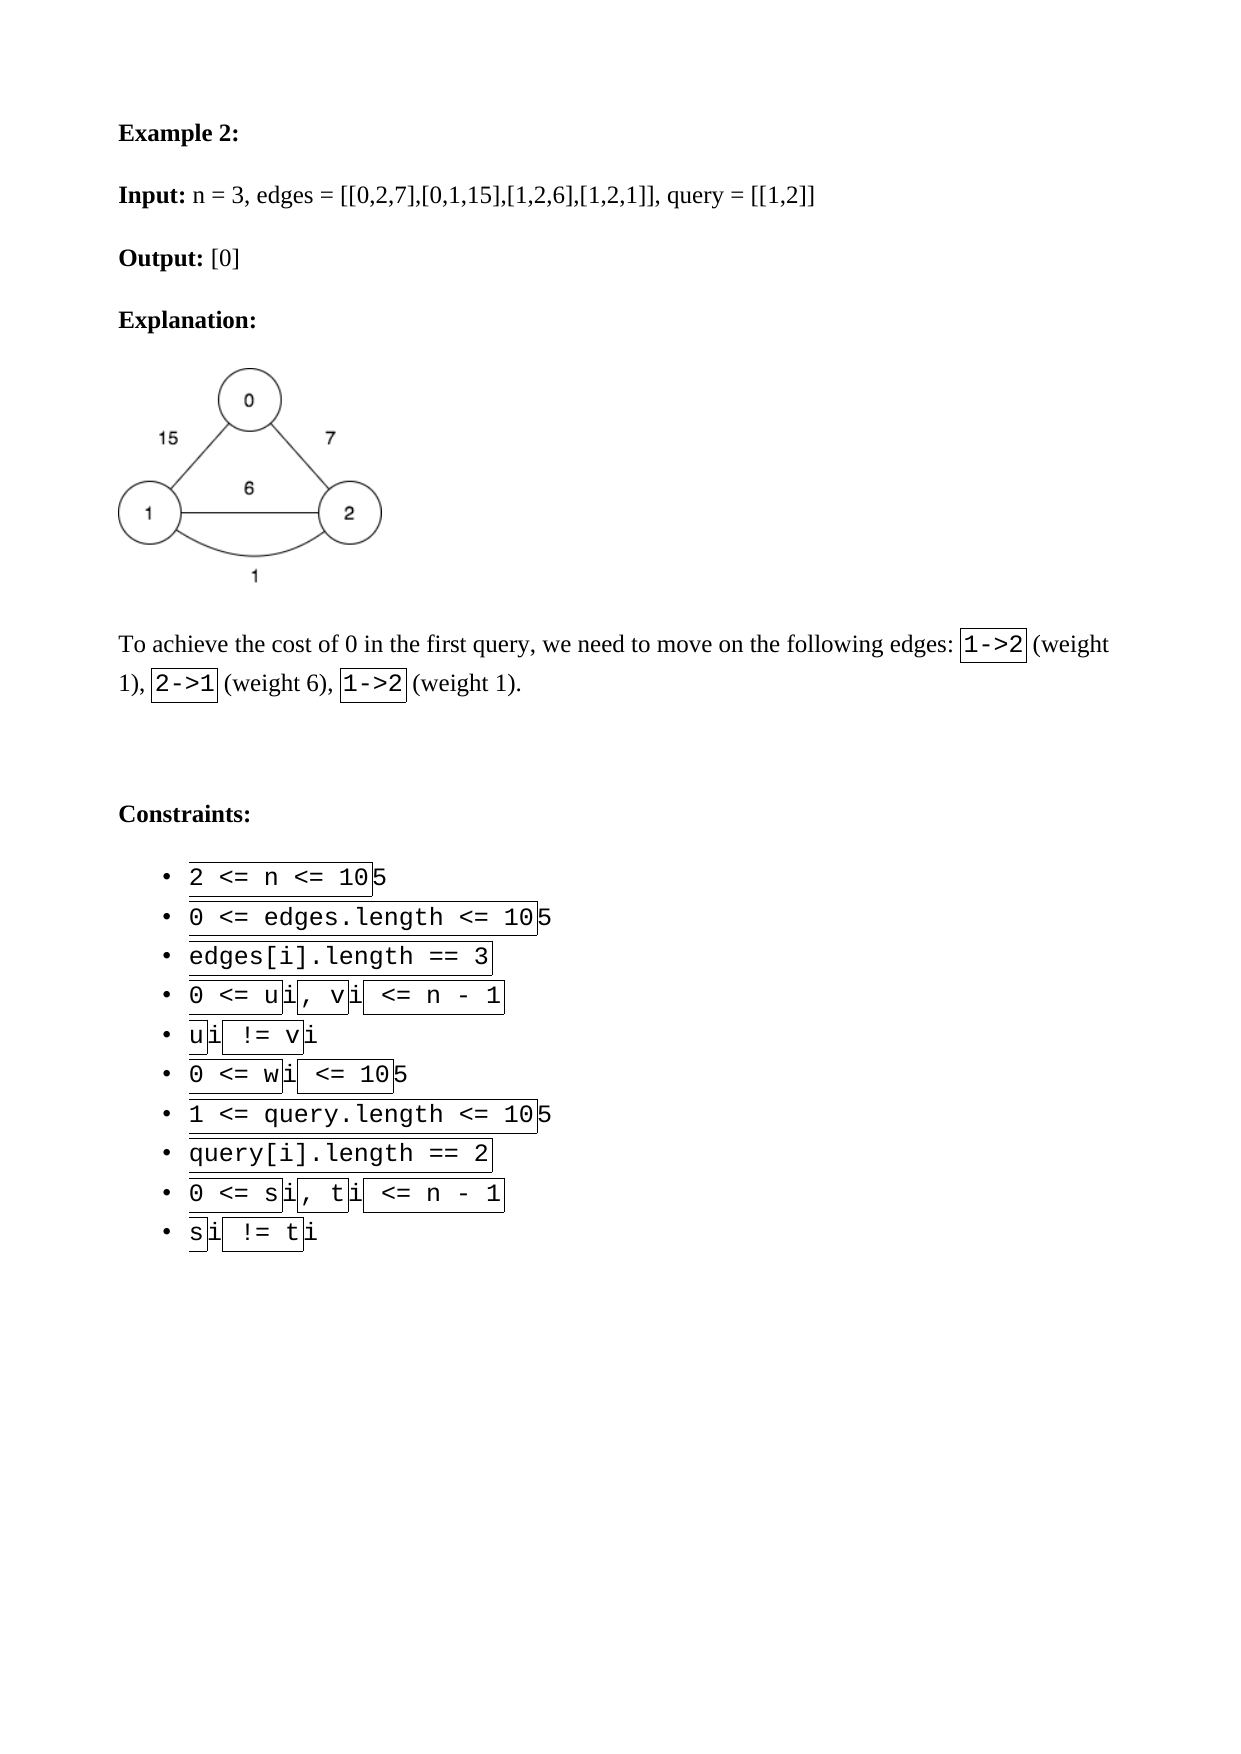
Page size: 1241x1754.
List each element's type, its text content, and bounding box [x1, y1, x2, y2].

text Explanation: [118, 306, 1122, 334]
list 0 <= ui, vi <= n - 1 [162, 980, 282, 1014]
text Output: [0] [118, 243, 1122, 272]
list 0 <= ui, vi <= n - 1 [364, 981, 504, 1014]
list 2 <= n <= 105 [162, 862, 372, 896]
list 0 <= edges.length <= 105 [162, 901, 537, 935]
list 2 <= n <= 105 [373, 862, 1122, 896]
list ui != vi [162, 1019, 207, 1054]
list 0 <= ui, vi <= n - 1 [349, 980, 363, 1014]
list 0 <= si, ti <= n - 1 [349, 1177, 504, 1212]
list 1 <= query.length <= 105 [162, 1098, 537, 1133]
list 0 <= si, ti <= n - 1 [162, 1177, 282, 1212]
list [493, 941, 1122, 975]
list 0 <= wi <= 105 [394, 1059, 1122, 1093]
list 0 <= edges.length <= 105 [538, 901, 1122, 935]
list ui != vi [223, 1021, 303, 1054]
list si != ti [223, 1218, 303, 1251]
list 0 <= si, ti <= n - 1 [283, 1177, 348, 1212]
list 0 <= wi <= 105 [283, 1059, 297, 1093]
list 0 <= ui, vi <= n - 1 [283, 980, 297, 1014]
list 0 <= si, ti <= n - 1 [505, 1177, 1122, 1212]
list query[i].length == 2 [162, 1138, 492, 1172]
list [493, 1138, 1122, 1172]
text Example 2: [118, 118, 1122, 147]
text To achieve the cost of 0 in the first query, we need to move on the following edges: 1->2 (weight 1), 2->1 (weight 6), 1->2 (weight 1). [118, 628, 1122, 702]
picture [118, 368, 382, 595]
text Constraints: [118, 799, 1122, 828]
list 0 <= wi <= 105 [162, 1059, 282, 1093]
list si != ti [162, 1217, 207, 1251]
list si != ti [208, 1217, 222, 1251]
list ui != vi [304, 1019, 1122, 1054]
list 0 <= wi <= 105 [298, 1060, 393, 1093]
text Input: n = 3, edges = [[0,2,7],[0,1,15],[1,2,6],[1,2,1]], query = [[1,2]] [118, 181, 1122, 209]
list 0 <= si, ti <= n - 1 [364, 1179, 504, 1212]
list 0 <= ui, vi <= n - 1 [298, 981, 348, 1014]
list ui != vi [208, 1019, 303, 1054]
list si != ti [304, 1217, 1122, 1251]
list 1 <= query.length <= 105 [538, 1098, 1122, 1133]
list 0 <= ui, vi <= n - 1 [505, 980, 1122, 1014]
list edges[i].length == 3 [162, 941, 492, 975]
list 0 <= si, ti <= n - 1 [298, 1179, 348, 1212]
